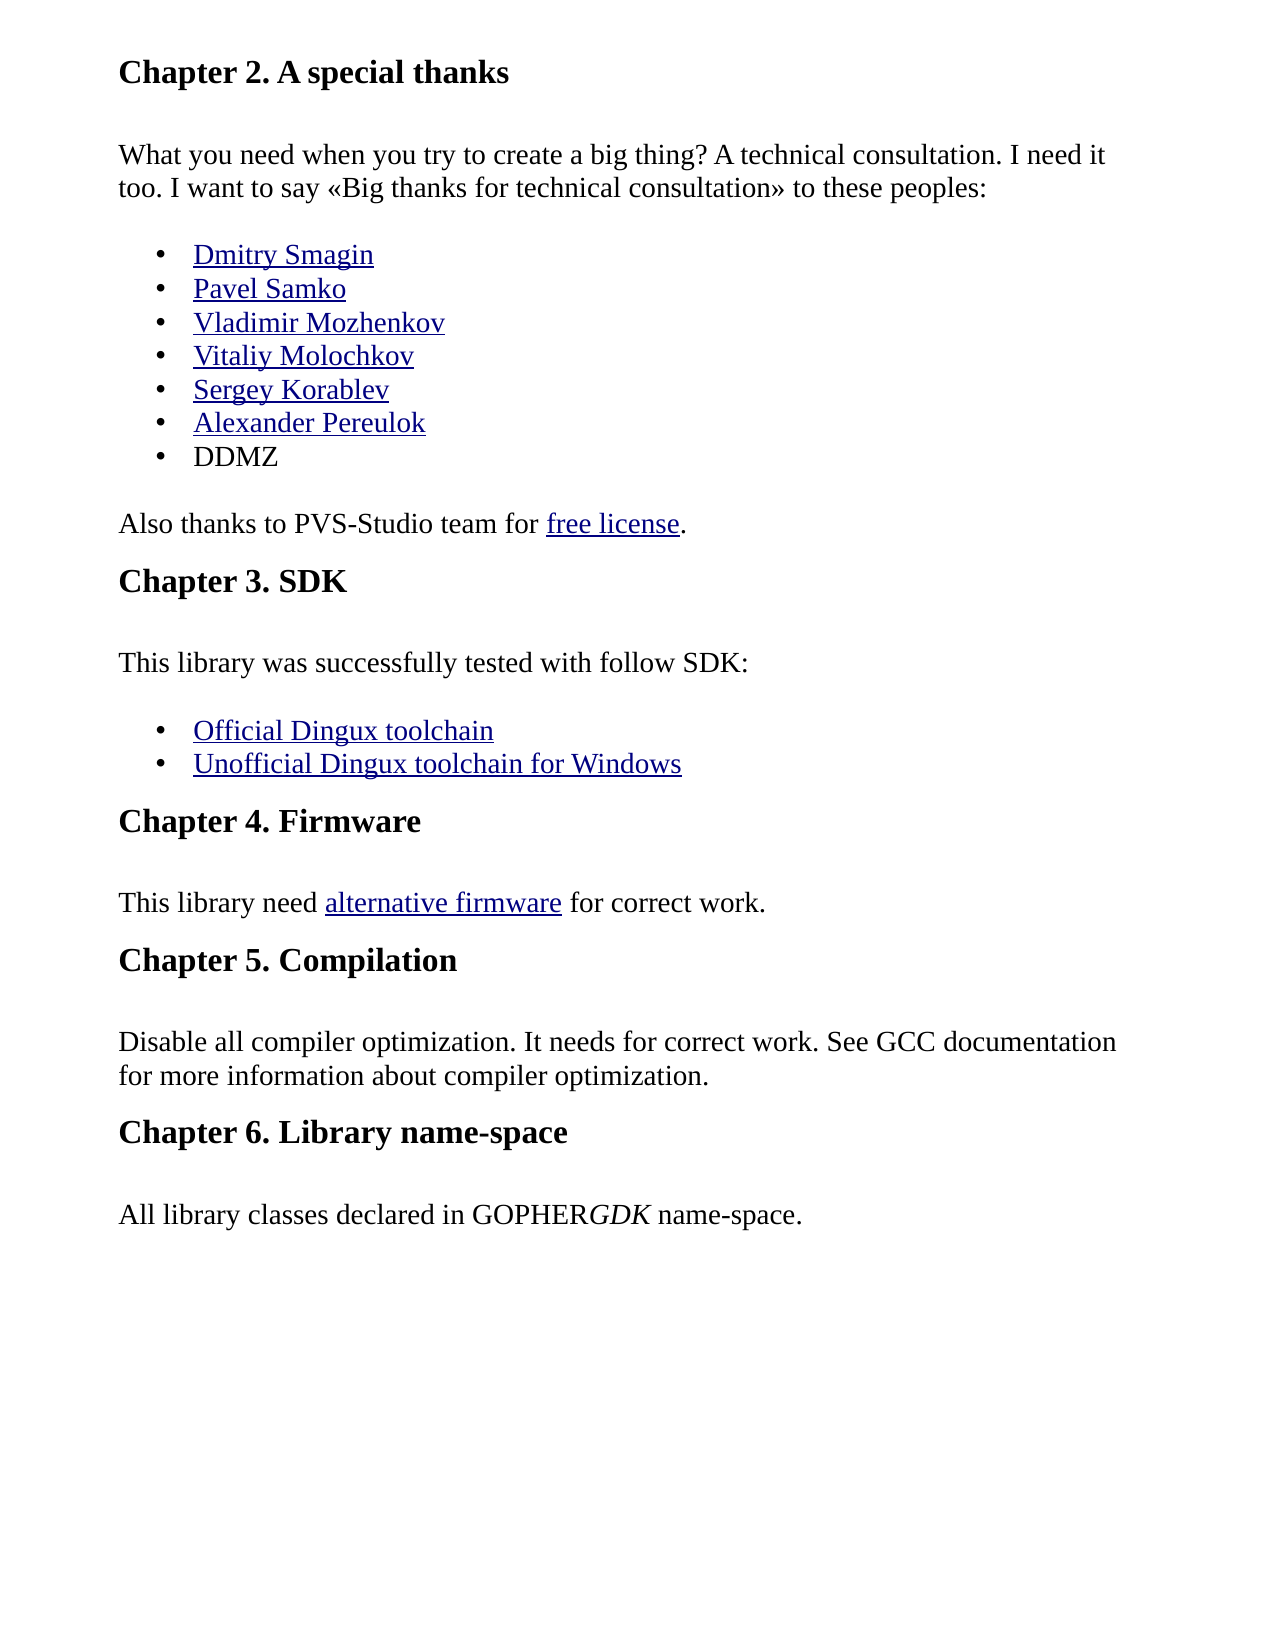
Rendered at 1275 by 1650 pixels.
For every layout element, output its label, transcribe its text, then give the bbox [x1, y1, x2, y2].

text Disable all compiler optimization. It needs for correct work. See GCC documentation for more information about compiler optimization. [118, 1024, 1157, 1092]
text All library classes declared in GOPHERGDK name-space. [118, 1197, 1157, 1231]
text This library need alternative firmware for correct work. [118, 885, 1157, 919]
list Pavel Samko [156, 271, 1157, 305]
list Vitaliy Molochkov [156, 338, 1157, 372]
list Official Dingux toolchain [156, 713, 1157, 746]
text Also thanks to PVS-Studio team for free license. [118, 506, 1157, 540]
text This library was successfully tested with follow SDK: [118, 646, 1157, 679]
subtitle Chapter 2. A special thanks [118, 52, 1157, 91]
subtitle Chapter 4. Firmware [118, 801, 1157, 839]
list DDMZ [156, 439, 1157, 473]
subtitle Chapter 5. Compilation [118, 940, 1157, 978]
list Alexander Pereulok [156, 406, 1157, 439]
list Sergey Korablev [156, 372, 1157, 406]
list Vladimir Mozhenkov [156, 305, 1157, 338]
list Unofficial Dingux toolchain for Windows [156, 746, 1157, 780]
list Dmitry Smagin [156, 237, 1157, 271]
subtitle Chapter 3. SDK [118, 561, 1157, 599]
subtitle Chapter 6. Library name-space [118, 1112, 1157, 1151]
text What you need when you try to create a big thing? A technical consultation. I need it too. I want to say «Big thanks for technical consultation» to these peoples: [118, 137, 1157, 204]
